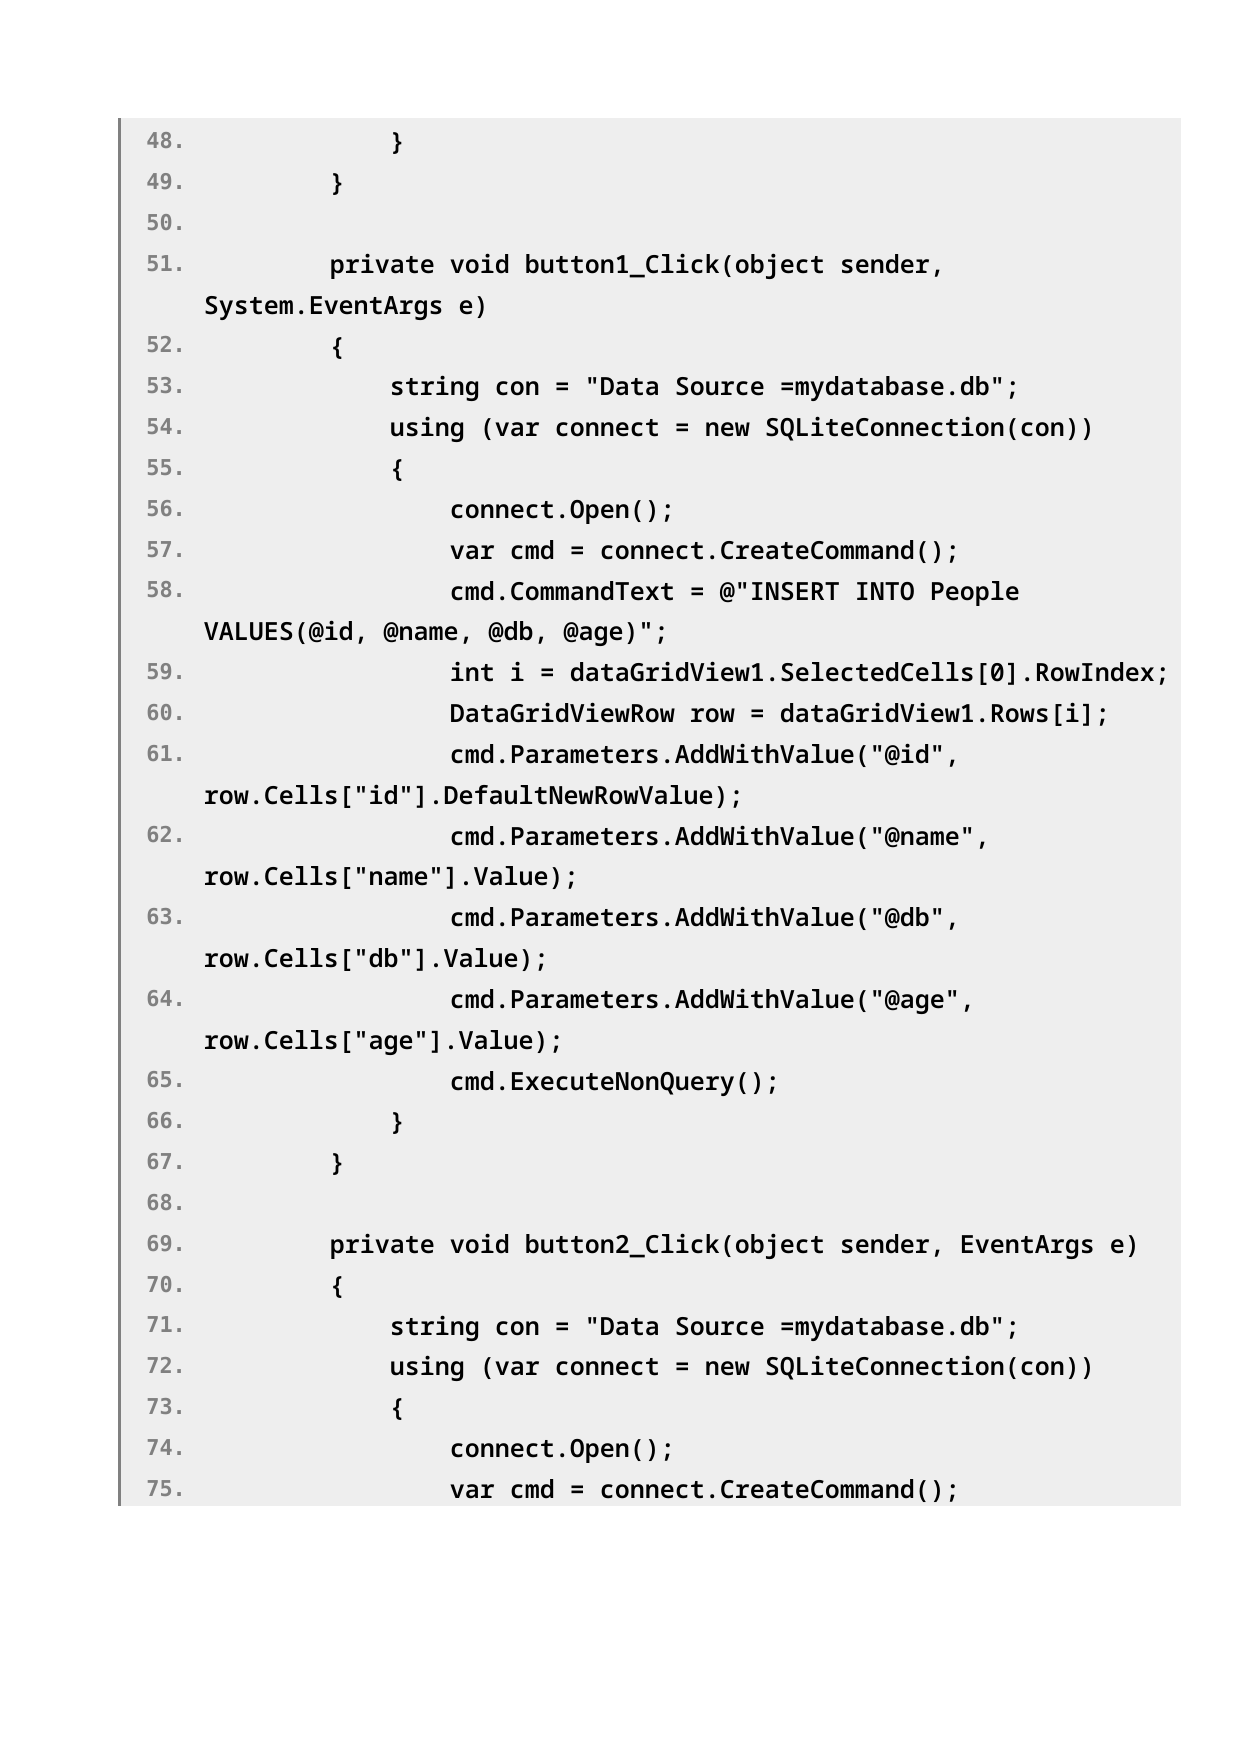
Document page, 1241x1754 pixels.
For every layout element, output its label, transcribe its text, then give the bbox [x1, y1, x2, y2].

list string con = "Data Source =mydatabase.db"; [121, 1302, 1181, 1342]
list { [121, 1261, 1181, 1301]
list { [121, 1384, 1181, 1424]
list cmd.CommandText = @"INSERT INTO People VALUES(@id, @name, @db, @age)"; [121, 567, 1181, 648]
list var cmd = connect.CreateCommand(); [121, 526, 1181, 566]
list } [121, 118, 1181, 158]
list cmd.ExecuteNonQuery(); [121, 1057, 1181, 1097]
list } [121, 1139, 1181, 1179]
list private void button1_Click(object sender, System.EventArgs e) [121, 241, 1181, 321]
list { [121, 445, 1181, 485]
list connect.Open(); [121, 1425, 1181, 1465]
list { [121, 322, 1181, 362]
list using (var connect = new SQLiteConnection(con)) [121, 1343, 1181, 1383]
list } [121, 159, 1181, 199]
list connect.Open(); [121, 486, 1181, 526]
list int i = dataGridView1.SelectedCells[0].RowIndex; [121, 649, 1181, 689]
list cmd.Parameters.AddWithValue("@age", row.Cells["age"].Value); [121, 976, 1181, 1056]
list DataGridViewRow row = dataGridView1.Rows[i]; [121, 690, 1181, 730]
list cmd.Parameters.AddWithValue("@name", row.Cells["name"].Value); [121, 812, 1181, 893]
list var cmd = connect.CreateCommand(); [121, 1466, 1181, 1506]
list string con = "Data Source =mydatabase.db"; [121, 363, 1181, 403]
list cmd.Parameters.AddWithValue("@db", row.Cells["db"].Value); [121, 894, 1181, 975]
list } [121, 1098, 1181, 1138]
list private void button2_Click(object sender, EventArgs e) [121, 1221, 1181, 1261]
list using (var connect = new SQLiteConnection(con)) [121, 404, 1181, 444]
list cmd.Parameters.AddWithValue("@id", row.Cells["id"].DefaultNewRowValue); [121, 731, 1181, 811]
